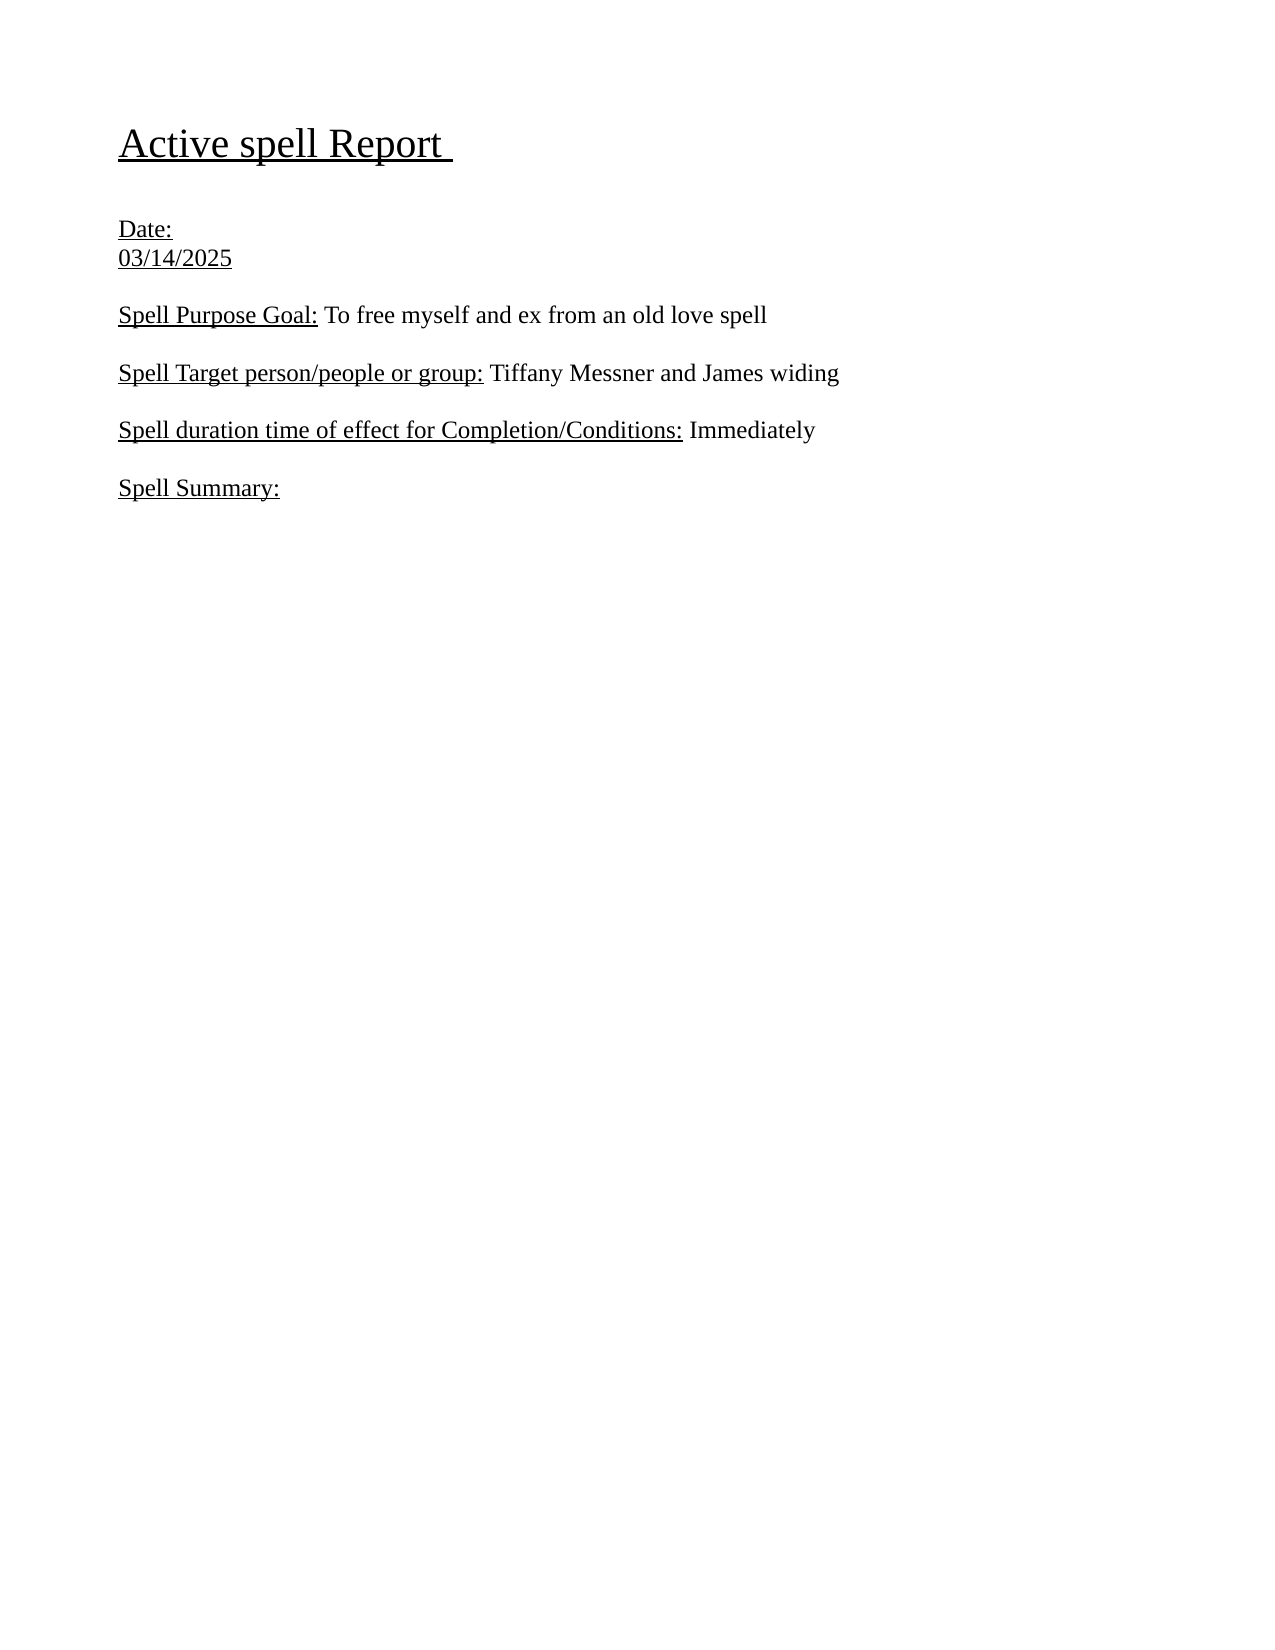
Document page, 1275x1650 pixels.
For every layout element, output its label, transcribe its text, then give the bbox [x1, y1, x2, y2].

text Spell duration time of effect for Completion/Conditions: Immediately [118, 415, 1157, 444]
text Spell Purpose Goal: To free myself and ex from an old love spell [118, 300, 1157, 329]
text Spell Target person/people or group: Tiffany Messner and James widing [118, 358, 1157, 386]
text Date: [118, 214, 1157, 243]
text Spell Summary: [118, 473, 1157, 501]
text 03/14/2025 [118, 243, 1157, 271]
text Active spell Report [118, 118, 1157, 166]
